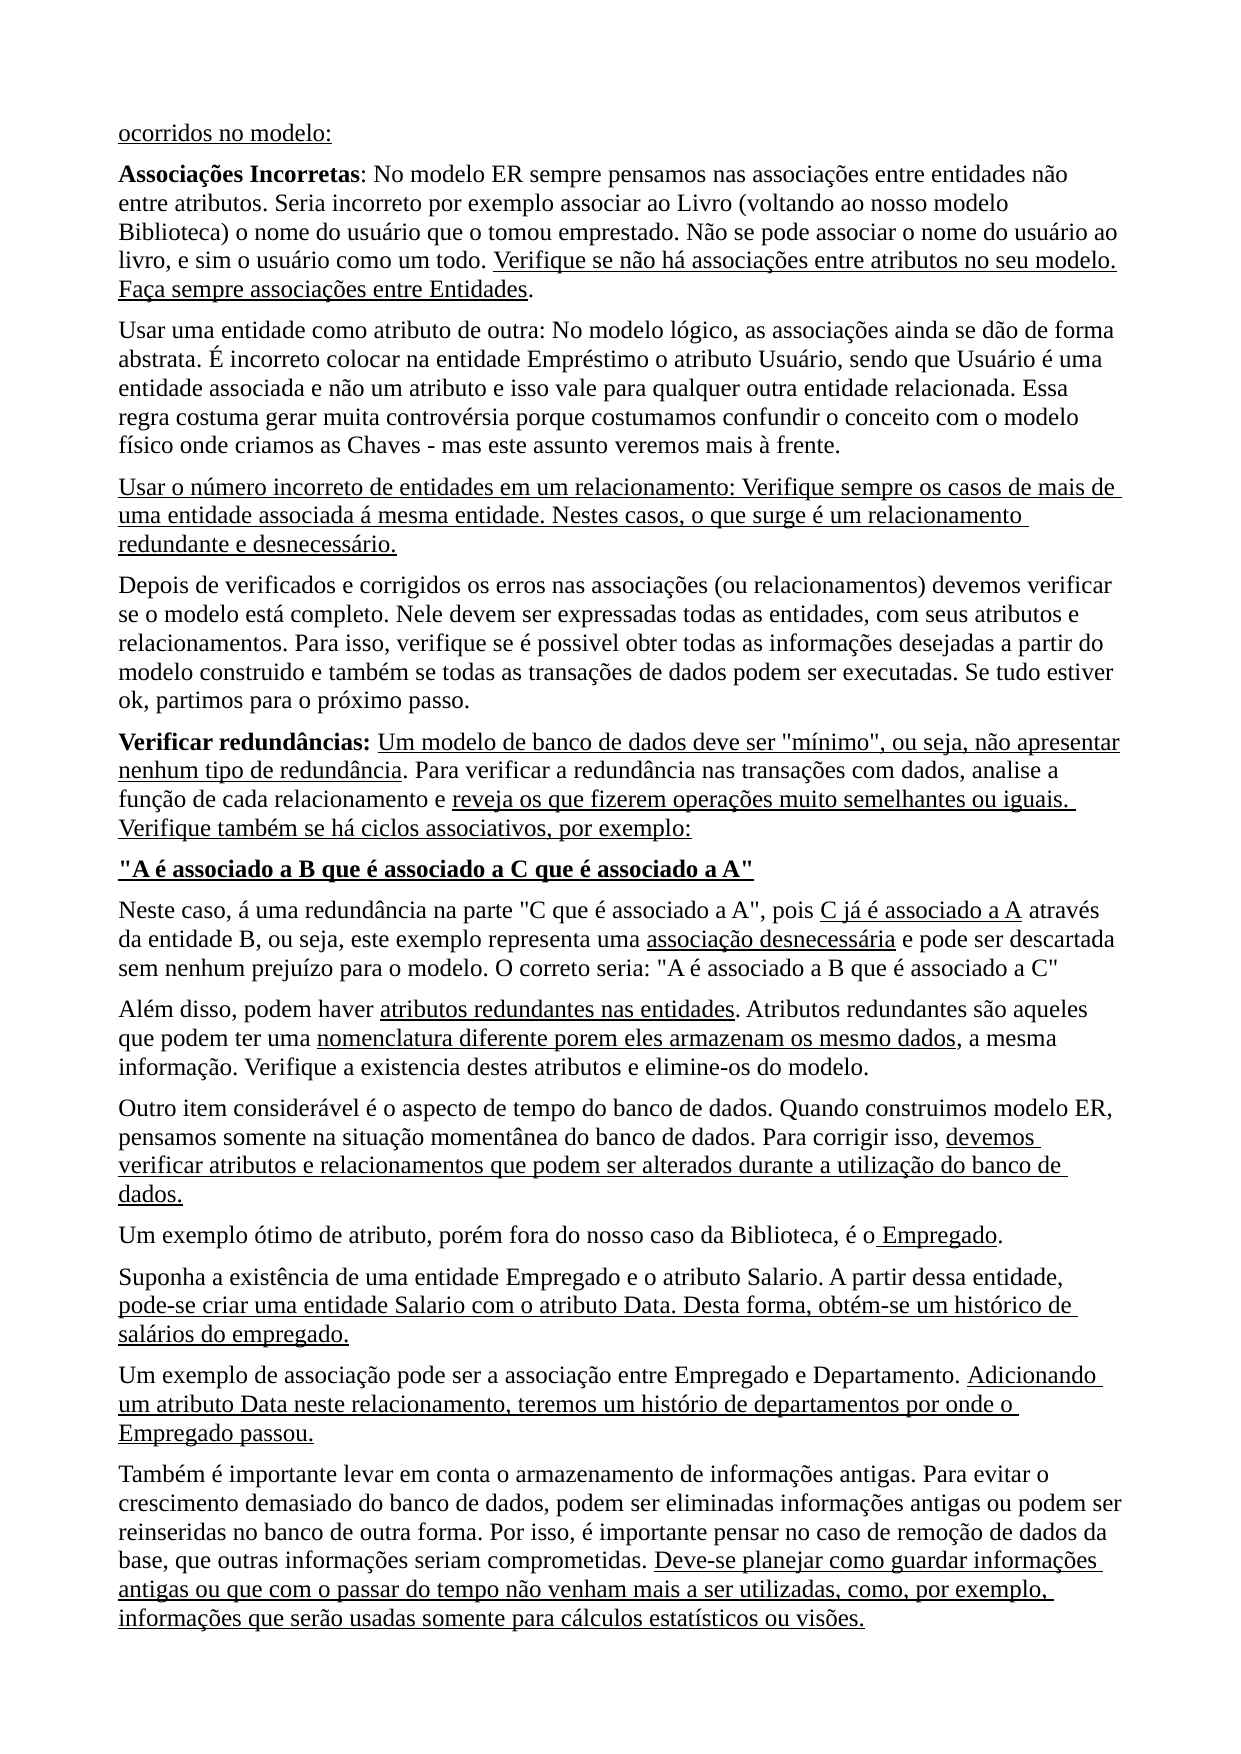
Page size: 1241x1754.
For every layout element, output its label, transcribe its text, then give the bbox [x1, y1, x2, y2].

text Um exemplo de associação pode ser a associação entre Empregado e Departamento. Adicionando um atributo Data neste relacionamento, teremos um histório de departamentos por onde o Empregado passou. [118, 1361, 1122, 1447]
text Além disso, podem haver atributos redundantes nas entidades. Atributos redundantes são aqueles que podem ter uma nomenclatura diferente porem eles armazenam os mesmo dados, a mesma informação. Verifique a existencia destes atributos e elimine-os do modelo. [118, 994, 1122, 1081]
text ocorridos no modelo: [118, 118, 1122, 147]
text Depois de verificados e corrigidos os erros nas associações (ou relacionamentos) devemos verificar se o modelo está completo. Nele devem ser expressadas todas as entidades, com seus atributos e relacionamentos. Para isso, verifique se é possivel obter todas as informações desejadas a partir do modelo construido e também se todas as transações de dados podem ser executadas. Se tudo estiver ok, partimos para o próximo passo. [118, 571, 1122, 714]
text Usar uma entidade como atributo de outra: No modelo lógico, as associações ainda se dão de forma abstrata. É incorreto colocar na entidade Empréstimo o atributo Usuário, sendo que Usuário é uma entidade associada e não um atributo e isso vale para qualquer outra entidade relacionada. Essa regra costuma gerar muita controvérsia porque costumamos confundir o conceito com o modelo físico onde criamos as Chaves - mas este assunto veremos mais à frente. [118, 316, 1122, 459]
text Suponha a existência de uma entidade Empregado e o atributo Salario. A partir dessa entidade, pode-se criar uma entidade Salario com o atributo Data. Desta forma, obtém-se um histórico de salários do empregado. [118, 1262, 1122, 1348]
text uma entidade associada á mesma entidade. Nestes casos, o que surge é um relacionamento redundante e desnecessário. [118, 498, 1122, 558]
text Associações Incorretas: No modelo ER sempre pensamos nas associações entre entidades não entre atributos. Seria incorreto por exemplo associar ao Livro (voltando ao nosso modelo Biblioteca) o nome do usuário que o tomou emprestado. Não se pode associar o nome do usuário ao livro, e sim o usuário como um todo. Verifique se não há associações entre atributos no seu modelo. Faça sempre associações entre Entidades. [118, 159, 1122, 303]
text Verificar redundâncias: Um modelo de banco de dados deve ser "mínimo", ou seja, não apresentar nenhum tipo de redundância. Para verificar a redundância nas transações com dados, analise a função de cada relacionamento e reveja os que fizerem operações muito semelhantes ou iguais. Verifique também se há ciclos associativos, por exemplo: [118, 727, 1122, 842]
text Também é importante levar em conta o armazenamento de informações antigas. Para evitar o crescimento demasiado do banco de dados, podem ser eliminadas informações antigas ou podem ser reinseridas no banco de outra forma. Por isso, é importante pensar no caso de remoção de dados da base, que outras informações seriam comprometidas. Deve-se planejar como guardar informações antigas ou que com o passar do tempo não venham mais a ser utilizadas, como, por exemplo, informações que serão usadas somente para cálculos estatísticos ou visões. [118, 1459, 1122, 1632]
text Outro item considerável é o aspecto de tempo do banco de dados. Quando construimos modelo ER, pensamos somente na situação momentânea do banco de dados. Para corrigir isso, devemos verificar atributos e relacionamentos que podem ser alterados durante a utilização do banco de dados. [118, 1093, 1122, 1208]
text Um exemplo ótimo de atributo, porém fora do nosso caso da Biblioteca, é o Empregado. [118, 1221, 1122, 1249]
text "A é associado a B que é associado a C que é associado a A" [118, 854, 1122, 883]
text Neste caso, á uma redundância na parte "C que é associado a A", pois C já é associado a A através da entidade B, ou seja, este exemplo representa uma associação desnecessária e pode ser descartada sem nenhum prejuízo para o modelo. O correto seria: "A é associado a B que é associado a C" [118, 896, 1122, 982]
text Usar o número incorreto de entidades em um relacionamento: Verifique sempre os casos de mais de [118, 472, 1122, 497]
